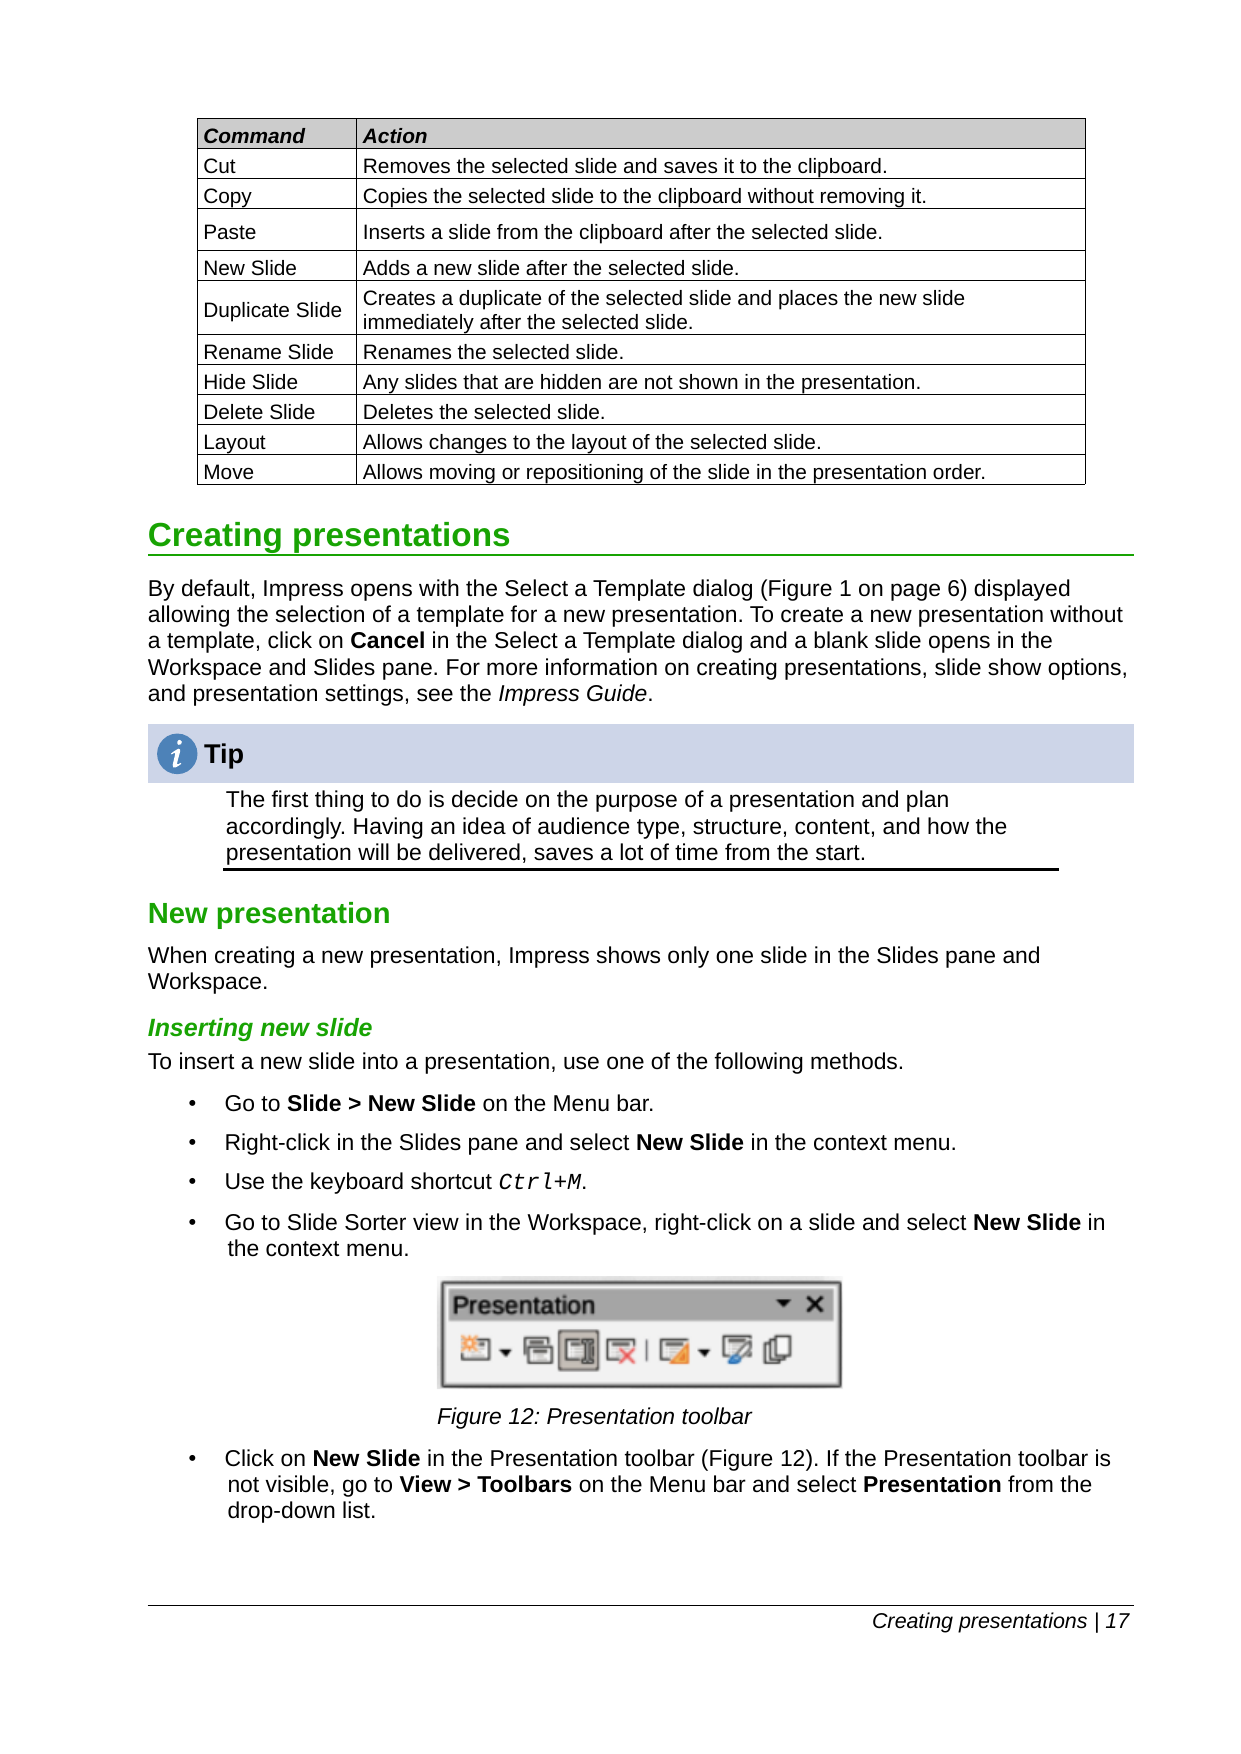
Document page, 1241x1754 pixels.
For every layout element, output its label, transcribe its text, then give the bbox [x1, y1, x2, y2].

table_cell Adds a new slide after the selected slide. [357, 251, 1085, 280]
table_cell Allows moving or repositioning of the slide in the presentation order. [357, 455, 1085, 484]
list Go to Slide Sorter view in the Workspace, right-click on a slide and select New Slide in the context menu. [185, 1206, 1134, 1264]
table_cell Duplicate Slide [198, 281, 356, 334]
table_cell Copies the selected slide to the clipboard without removing it. [357, 179, 1085, 208]
list Go to Slide > New Slide on the Menu bar. [185, 1087, 1134, 1116]
text Figure 12: Presentation toolbar [437, 1403, 845, 1429]
subtitle Tip [148, 724, 1134, 783]
subtitle New presentation [148, 896, 1134, 929]
table_cell Deletes the selected slide. [357, 395, 1085, 424]
list Use the keyboard shortcut Ctrl+M. [185, 1165, 1134, 1196]
table_cell Any slides that are hidden are not shown in the presentation. [357, 365, 1085, 394]
table_cell Hide Slide [198, 365, 356, 394]
table_cell Move [198, 455, 356, 484]
subtitle Creating presentations [148, 515, 1134, 554]
text The first thing to do is decide on the purpose of a presentation and plan accordingly. Having an idea of audience type, structure, content, and how the presentation will be delivered, saves a lot of time from the start. [223, 783, 1059, 868]
list Click on New Slide in the Presentation toolbar (Figure 12). If the Presentation toolbar is not visible, go to View > Toolbars on the Menu bar and select Presentation from the drop‑down list. [185, 1442, 1134, 1527]
table_cell Delete Slide [198, 395, 356, 424]
table_cell Creates a duplicate of the selected slide and places the new slide immediately after the selected slide. [357, 281, 1085, 334]
table_cell Removes the selected slide and saves it to the clipboard. [357, 149, 1085, 178]
table_cell Paste [198, 209, 356, 250]
table_cell Cut [198, 149, 356, 178]
table_cell Inserts a slide from the clipboard after the selected slide. [357, 209, 1085, 250]
table_cell Allows changes to the layout of the selected slide. [357, 425, 1085, 454]
table_header Command [198, 119, 356, 148]
table_header Action [357, 119, 1085, 148]
subtitle Inserting new slide [148, 1013, 1134, 1042]
table_cell Copy [198, 179, 356, 208]
text By default, Impress opens with the Select a Template dialog (Figure 1 on page 6) displayed allowing the selection of a template for a new presentation. To create a new presentation without a template, click on Cancel in the Select a Template dialog and a blank slide opens in the Workspace and Slides pane. For more information on creating presentations, slide show options, and presentation settings, see the Impress Guide. [148, 575, 1134, 706]
picture [436, 1276, 845, 1391]
table_cell Rename Slide [198, 335, 356, 364]
table_cell Layout [198, 425, 356, 454]
table_cell New Slide [198, 251, 356, 280]
list Right-click in the Slides pane and select New Slide in the context menu. [185, 1126, 1134, 1155]
text When creating a new presentation, Impress shows only one slide in the Slides pane and Workspace. [148, 942, 1134, 994]
list To insert a new slide into a presentation, use one of the following methods. [148, 1048, 1134, 1074]
table_cell Renames the selected slide. [357, 335, 1085, 364]
